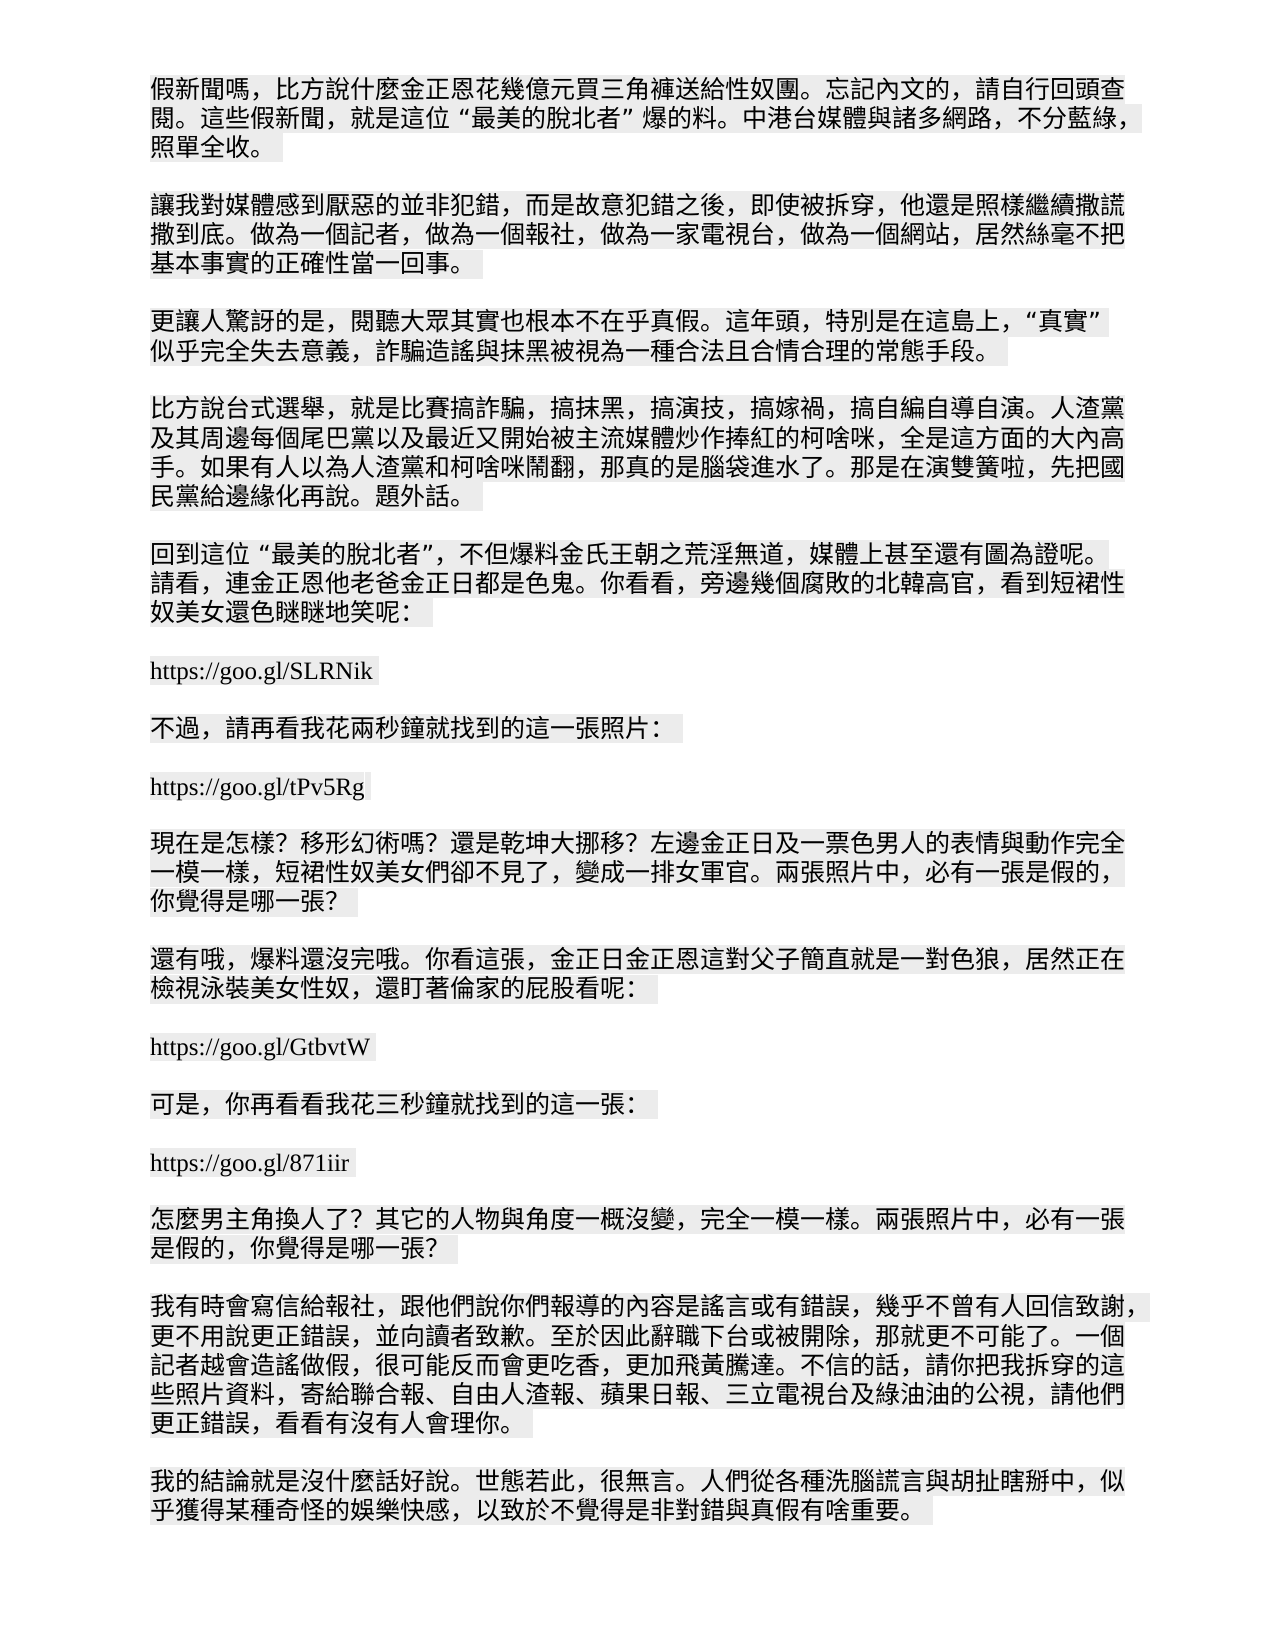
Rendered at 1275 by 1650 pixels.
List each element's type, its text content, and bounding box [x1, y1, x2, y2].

text 三十一， 這也是插播，做為一個謊言實例。今天看到一則 “新聞”，又有個脫北者爆料了（當然一定又是美女，好像只有美女才會脫北似的），說金正恩如何如何荒淫無道，經常派出爪牙到中學挑選美女，強行拉走。這位脫北爆料者還說這是她親眼目睹呢。 被挑中者，還必須先驗明正身，證明是處女才行，才夠格充當金正恩的性奴隸。而且還說什麼金正恩很喜歡跟性奴女學生們玩遊戲，玩輸的就要把陰毛剃光以示懲罰。至於被金正恩玩膩了的女學生，就 “丟給” 高官當妻妾，做為獎品，讓他們繼續玩。 你只要在Google打入 “金正恩”，跳出來的中文 “新聞” 很多就是這一類。你信嗎？有可能嗎？即便是蔣家掌權的年代都沒有人能知道蔣家人平常到底怎麼生活，根本一無所知，更何況更為神祕千百倍的金氏王朝；有可能玩女人玩到連什麼剃陰毛都被一大堆人給聽到或看到？然後爆料者在全世界巡迴呼籲，又是演講，又是座談，又是出書，到處宣揚金正恩的各種 “暴政內幕”，你信嗎？ 這兩天，台灣媒體還加碼爆料說，美國有個神祕的什麼私人情報團，透過網路監控，證實金正恩和北韓高官們每天看A 片，玩臉書。如果連這種 “新聞” 你也信，那我真是服了你。 上上個月，就有個什麼世界著名的脫北者（當然又是美女，而且媒體還封她是 “最美” 的脫北者），應邀來到台灣，巡迴全台演講，好像還上電視（最沒水準的 “公視”），宣揚金正恩如何奢靡荒淫的暴政，連金正恩一餐吃幾萬塊她居然也都知道。 這裏有 “最美的脫北者” 照片： https://goo.gl/cyNdRT 不但爆料金正恩暴政內幕，順便為自己 “暢銷全球” 的新書打廣告，西方還封她是什麼 “全球最受矚目的TED演講者”，TED不知道是什麼東西，聽起來應該是很炫很流行。越炫越流行的東西我通常也越不感興趣，因為往往也越沒有營養。 “最美的脫北者” 不但指控北韓暴政，來到台灣當然更要指控中國暴政，而且還聲援劉曉波呢，並且呼籲世人面對違反人權的暴政時，”絕不能沉默”，激昂慷慨一番，最後結論當然就是 “暴政必亡”、”共產必亡”。至於台灣呢，當然是民主聖地，自由與人權的寶島。 看起來，這位脫北者還挺有 “現實感” 的，挺能跟得上時代，不請她加入民進黨，真是浪費了人才。不過，她爆的那些料，你信嗎？我在今年8月25日的留言裏不是揭穿了一堆假新聞嗎，比方說什麼金正恩花幾億元買三角褲送給性奴團。忘記內文的，請自行回頭查閱。這些假新聞，就是這位 “最美的脫北者” 爆的料。中港台媒體與諸多網路，不分藍綠，照單全收。 讓我對媒體感到厭惡的並非犯錯，而是故意犯錯之後，即使被拆穿，他還是照樣繼續撒謊撒到底。做為一個記者，做為一個報社，做為一家電視台，做為一個網站，居然絲毫不把基本事實的正確性當一回事。 更讓人驚訝的是，閱聽大眾其實也根本不在乎真假。這年頭，特別是在這島上，“真實” 似乎完全失去意義，詐騙造謠與抹黑被視為一種合法且合情合理的常態手段。 比方說台式選舉，就是比賽搞詐騙，搞抹黑，搞演技，搞嫁禍，搞自編自導自演。人渣黨及其周邊每個尾巴黨以及最近又開始被主流媒體炒作捧紅的柯啥咪，全是這方面的大內高手。如果有人以為人渣黨和柯啥咪鬧翻，那真的是腦袋進水了。那是在演雙簧啦，先把國民黨給邊緣化再說。題外話。 回到這位 “最美的脫北者”，不但爆料金氏王朝之荒淫無道，媒體上甚至還有圖為證呢。請看，連金正恩他老爸金正日都是色鬼。你看看，旁邊幾個腐敗的北韓高官，看到短裙性奴美女還色瞇瞇地笑呢： https://goo.gl/SLRNik 不過，請再看我花兩秒鐘就找到的這一張照片： https://goo.gl/tPv5Rg 現在是怎樣？移形幻術嗎？還是乾坤大挪移？左邊金正日及一票色男人的表情與動作完全一模一樣，短裙性奴美女們卻不見了，變成一排女軍官。兩張照片中，必有一張是假的，你覺得是哪一張？ 還有哦，爆料還沒完哦。你看這張，金正日金正恩這對父子簡直就是一對色狼，居然正在檢視泳裝美女性奴，還盯著倫家的屁股看呢： https://goo.gl/GtbvtW 可是，你再看看我花三秒鐘就找到的這一張： https://goo.gl/871iir 怎麼男主角換人了？其它的人物與角度一概沒變，完全一模一樣。兩張照片中，必有一張是假的，你覺得是哪一張？ 我有時會寫信給報社，跟他們說你們報導的內容是謠言或有錯誤，幾乎不曾有人回信致謝，更不用說更正錯誤，並向讀者致歉。至於因此辭職下台或被開除，那就更不可能了。一個記者越會造謠做假，很可能反而會更吃香，更加飛黃騰達。不信的話，請你把我拆穿的這些照片資料，寄給聯合報、自由人渣報、蘋果日報、三立電視台及綠油油的公視，請他們更正錯誤，看看有沒有人會理你。 我的結論就是沒什麼話好說。世態若此，很無言。人們從各種洗腦謊言與胡扯瞎掰中，似乎獲得某種奇怪的娛樂快感，以致於不覺得是非對錯與真假有啥重要。 我常想起 John Pilger，一樣是記者，有這樣辛苦認真、貢獻巨大的記者，也有那樣如此不堪聞問的所謂 “記者”。最不可思議的當然是讀者，居然對謊言謠言與做假全然無感。有什麼樣的讀者，自然就會造就出什麼樣的記者。 [150, 75, 1125, 1554]
